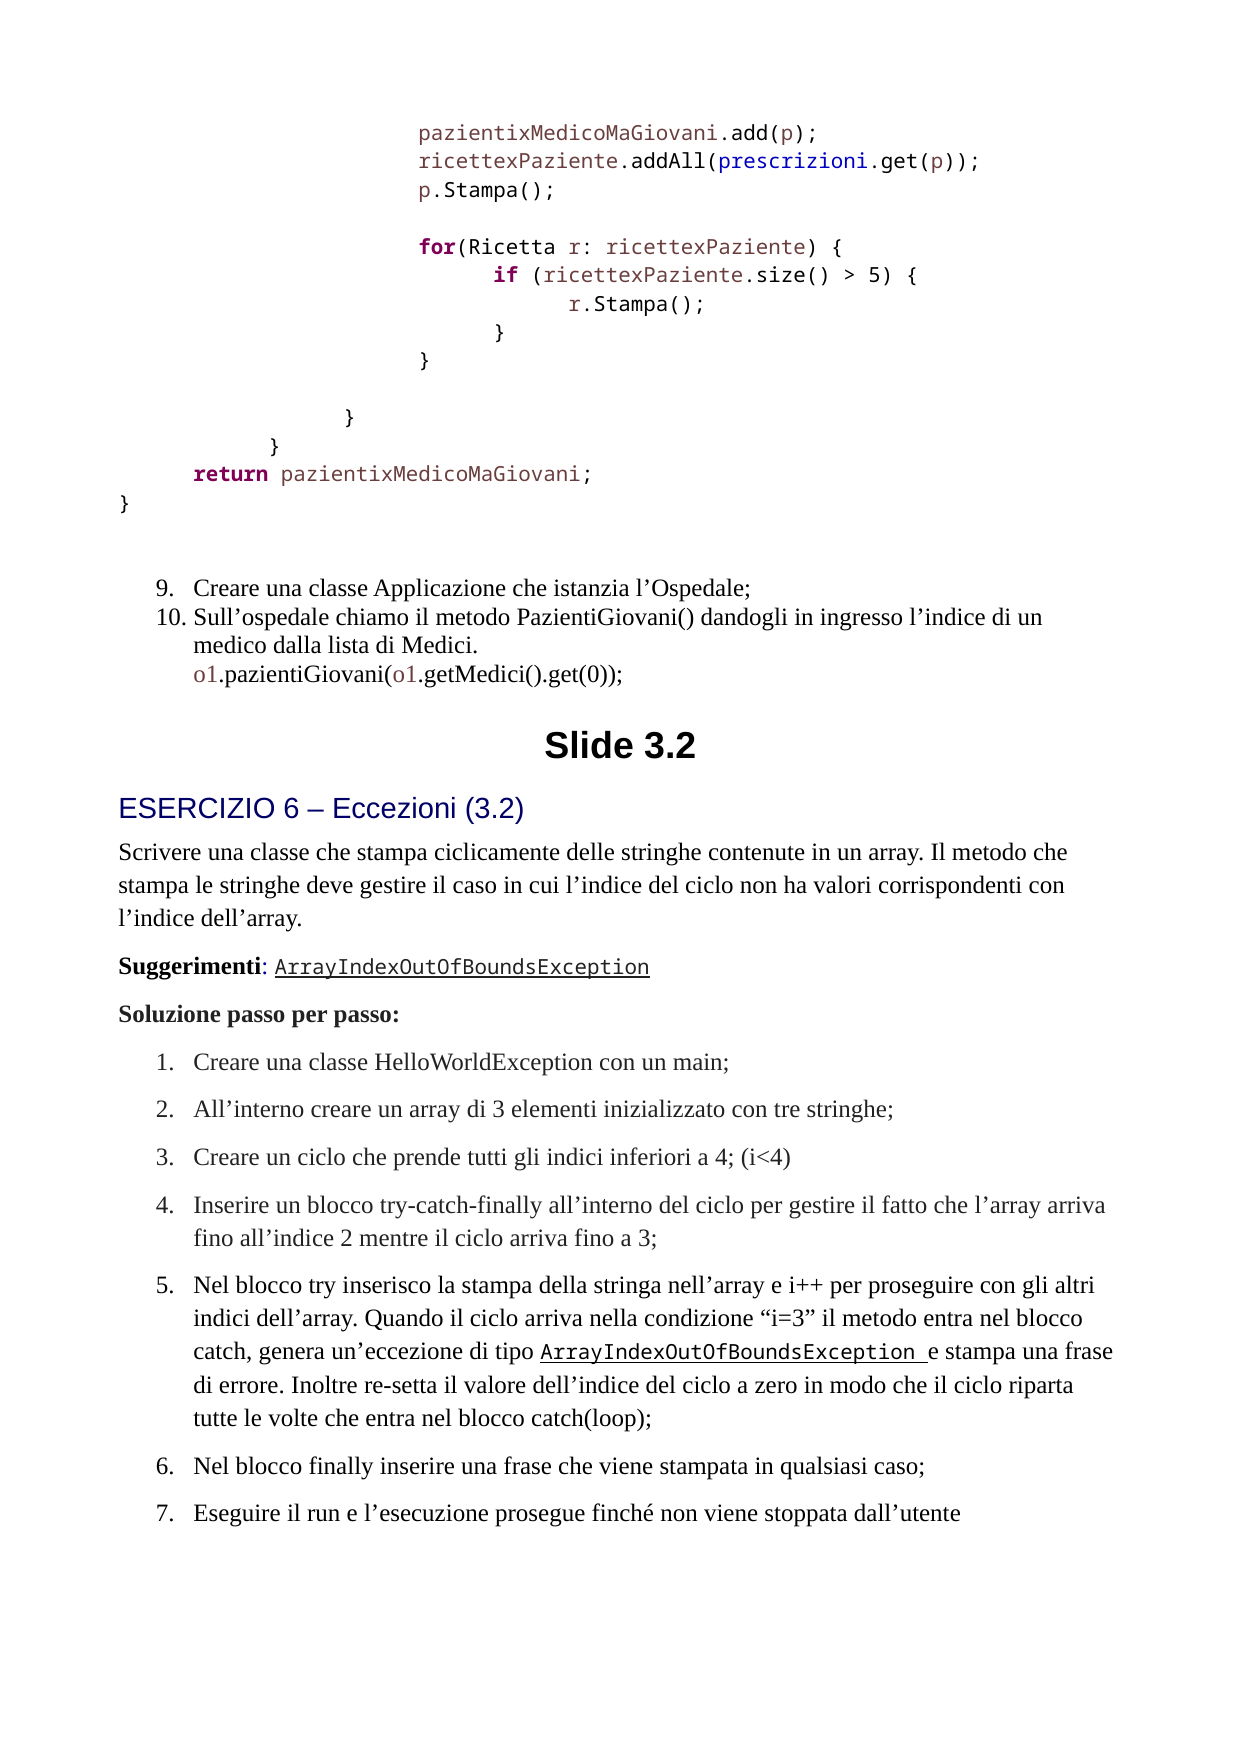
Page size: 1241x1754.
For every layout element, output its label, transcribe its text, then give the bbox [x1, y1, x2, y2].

list o1.pazientiGiovani(o1.getMedici().get(0)); [156, 659, 1122, 688]
text if (ricettexPaziente.size() > 5) { [118, 260, 1122, 289]
text } [118, 402, 1122, 431]
text Scrivere una classe che stampa ciclicamente delle stringhe contenute in un array. Il metodo che stampa le stringhe deve gestire il caso in cui l’indice del ciclo non ha valori corrispondenti con l’indice dell’array. [118, 837, 1122, 932]
text r.Stampa(); [118, 289, 1122, 317]
subtitle ESERCIZIO 6 – Eccezioni (3.2) [118, 791, 1122, 825]
list Inserire un blocco try-catch-finally all’interno del ciclo per gestire il fatto che l’array arriva fino all’indice 2 mentre il ciclo arriva fino a 3; [156, 1190, 1122, 1252]
list Nel blocco finally inserire una frase che viene stampata in qualsiasi caso; [156, 1451, 1122, 1479]
text } [118, 317, 1122, 346]
list Nel blocco try inserisco la stampa della stringa nell’array e i++ per proseguire con gli altri indici dell’array. Quando il ciclo arriva nella condizione “i=3” il metodo entra nel blocco catch, genera un’eccezione di tipo ArrayIndexOutOfBoundsException e stampa una frase di errore. Inoltre re-setta il valore dell’indice del ciclo a zero in modo che il ciclo riparta tutte le volte che entra nel blocco catch(loop); [156, 1270, 1122, 1432]
text pazientixMedicoMaGiovani.add(p); [118, 118, 1122, 147]
text } [118, 346, 1122, 374]
text p.Stampa(); [118, 175, 1122, 203]
text } [118, 431, 1122, 459]
list Creare un ciclo che prende tutti gli indici inferiori a 4; (i<4) [156, 1142, 1122, 1171]
text ricettexPaziente.addAll(prescrizioni.get(p)); [118, 147, 1122, 175]
list Eseguire il run e l’esecuzione prosegue finché non viene stoppata dall’utente [156, 1498, 1122, 1527]
subtitle Slide 3.2 [118, 723, 1122, 766]
list Sull’ospedale chiamo il metodo PazientiGiovani() dandogli in ingresso l’indice di un medico dalla lista di Medici. [156, 602, 1122, 659]
text for(Ricetta r: ricettexPaziente) { [118, 232, 1122, 260]
list Creare una classe HelloWorldException con un main; [156, 1047, 1122, 1076]
text } [118, 488, 1122, 516]
text Suggerimenti: ArrayIndexOutOfBoundsException [118, 951, 1122, 980]
list Creare una classe Applicazione che istanzia l’Ospedale; [156, 573, 1122, 602]
text return pazientixMedicoMaGiovani; [118, 459, 1122, 488]
text Soluzione passo per passo: [118, 999, 1122, 1028]
list All’interno creare un array di 3 elementi inizializzato con tre stringhe; [156, 1094, 1122, 1123]
